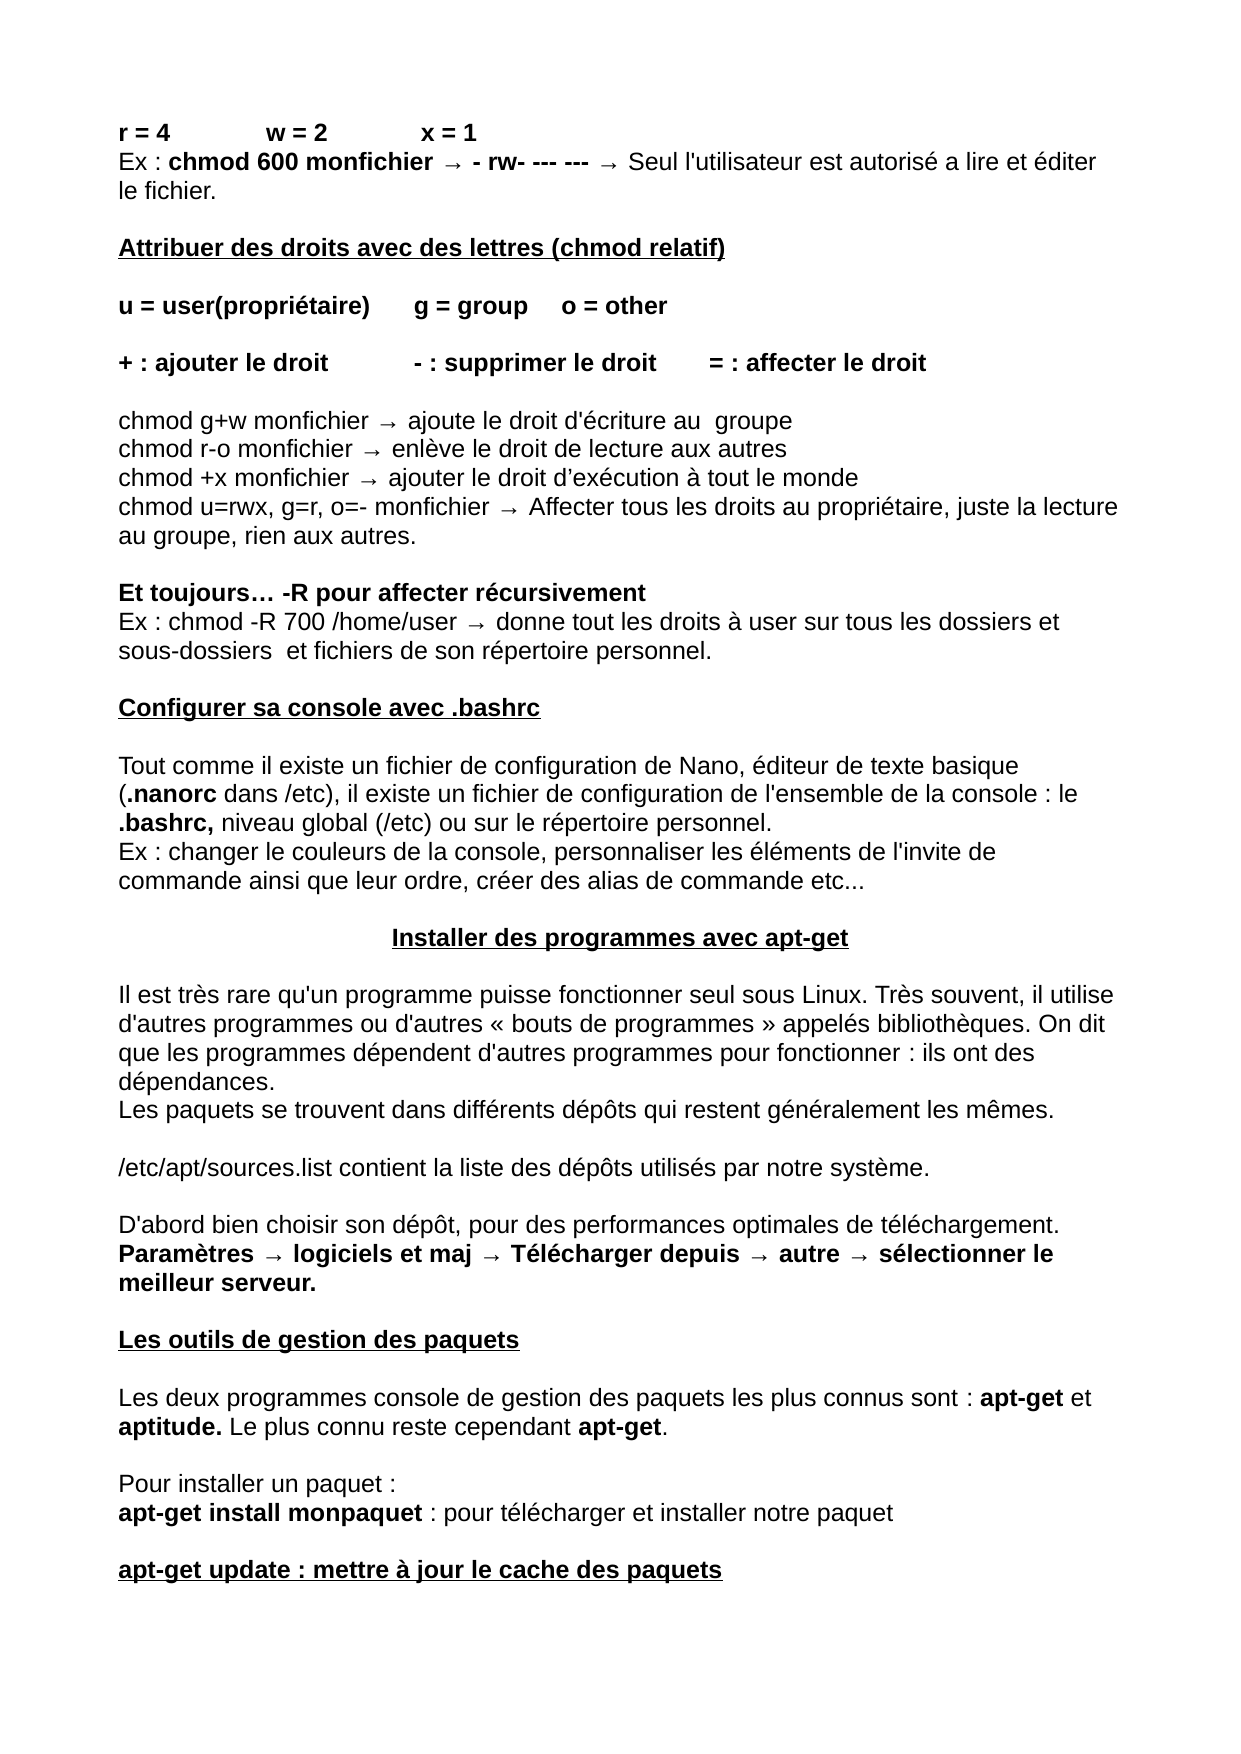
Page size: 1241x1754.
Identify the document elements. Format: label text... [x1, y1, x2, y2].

text Ex : chmod -R 700 /home/user → donne tout les droits à user sur tous les dossiers et sous-dossiers et fichiers de son répertoire personnel. [118, 607, 1122, 664]
text ﻿Et toujours… -R pour affecter récursivement [118, 578, 1122, 607]
text chmod +x monfichier → ajouter le droit d’exécution à tout le monde [118, 463, 1122, 492]
text ﻿Configurer sa console avec .bashrc [118, 693, 1122, 722]
text ﻿Tout comme il existe un fichier de configuration de Nano, éditeur de texte basique (.nanorc dans /etc), il existe un fichier de configuration de l'ensemble de la console : le .bashrc, niveau global (/etc) ou sur le répertoire personnel. [118, 751, 1122, 837]
text chmod g+w monfichier → ajoute le droit d'écriture au groupe [118, 406, 1122, 434]
text apt-get update : mettre à jour le cache des paquets [118, 1555, 1122, 1584]
text apt-get install monpaquet : pour télécharger et installer notre paquet [118, 1498, 1122, 1526]
text chmod u=rwx, g=r, o=- monfichier → ﻿Affecter tous les droits au propriétaire, juste la lecture au groupe, rien aux autres. [118, 492, 1122, 549]
text + : ajouter le droit - : supprimer le droit = : affecter le droit [118, 348, 1122, 377]
text chmod r-o monfichier → enlève le droit de lecture aux autres [118, 434, 1122, 463]
text Installer des programmes avec apt-get [118, 923, 1122, 951]
text Les paquets se trouvent dans différents dépôts qui restent généralement les mêmes. [118, 1095, 1122, 1124]
text /etc/apt/sources.list contient la liste des dépôts utilisés par notre système. [118, 1153, 1122, 1181]
text Paramètres → logiciels et maj → Télécharger depuis → autre → sélectionner le meilleur serveur. [118, 1239, 1122, 1296]
text ﻿Les outils de gestion des paquets [118, 1325, 1122, 1354]
text Ex : changer le couleurs de la console, personnaliser les éléments de l'invite de commande ainsi que leur ordre, créer des alias de commande etc... [118, 837, 1122, 894]
text ﻿Les deux programmes console de gestion des paquets les plus connus sont : apt-get et aptitude. Le plus connu reste cependant apt-get. [118, 1383, 1122, 1440]
text ﻿Il est très rare qu'un programme puisse fonctionner seul sous Linux. Très souvent, il utilise d'autres programmes ou d'autres « bouts de programmes » appelés bibliothèques. On dit que les programmes dépendent d'autres programmes pour fonctionner : ils ont des dépendances. [118, 980, 1122, 1095]
text ﻿﻿Pour installer un paquet : [118, 1469, 1122, 1498]
text Ex : chmod 600 monfichier → - rw- --- --- → Seul l'utilisateur est autorisé a lire et éditer le fichier. [118, 147, 1122, 204]
text ﻿Attribuer des droits avec des lettres (chmod relatif) [118, 233, 1122, 262]
text r = 4 w = 2 x = 1 [118, 118, 1122, 147]
text u = user(propriétaire) g = group o = other [118, 291, 1122, 319]
text D'abord bien choisir son dépôt, pour des performances optimales de téléchargement. [118, 1210, 1122, 1239]
